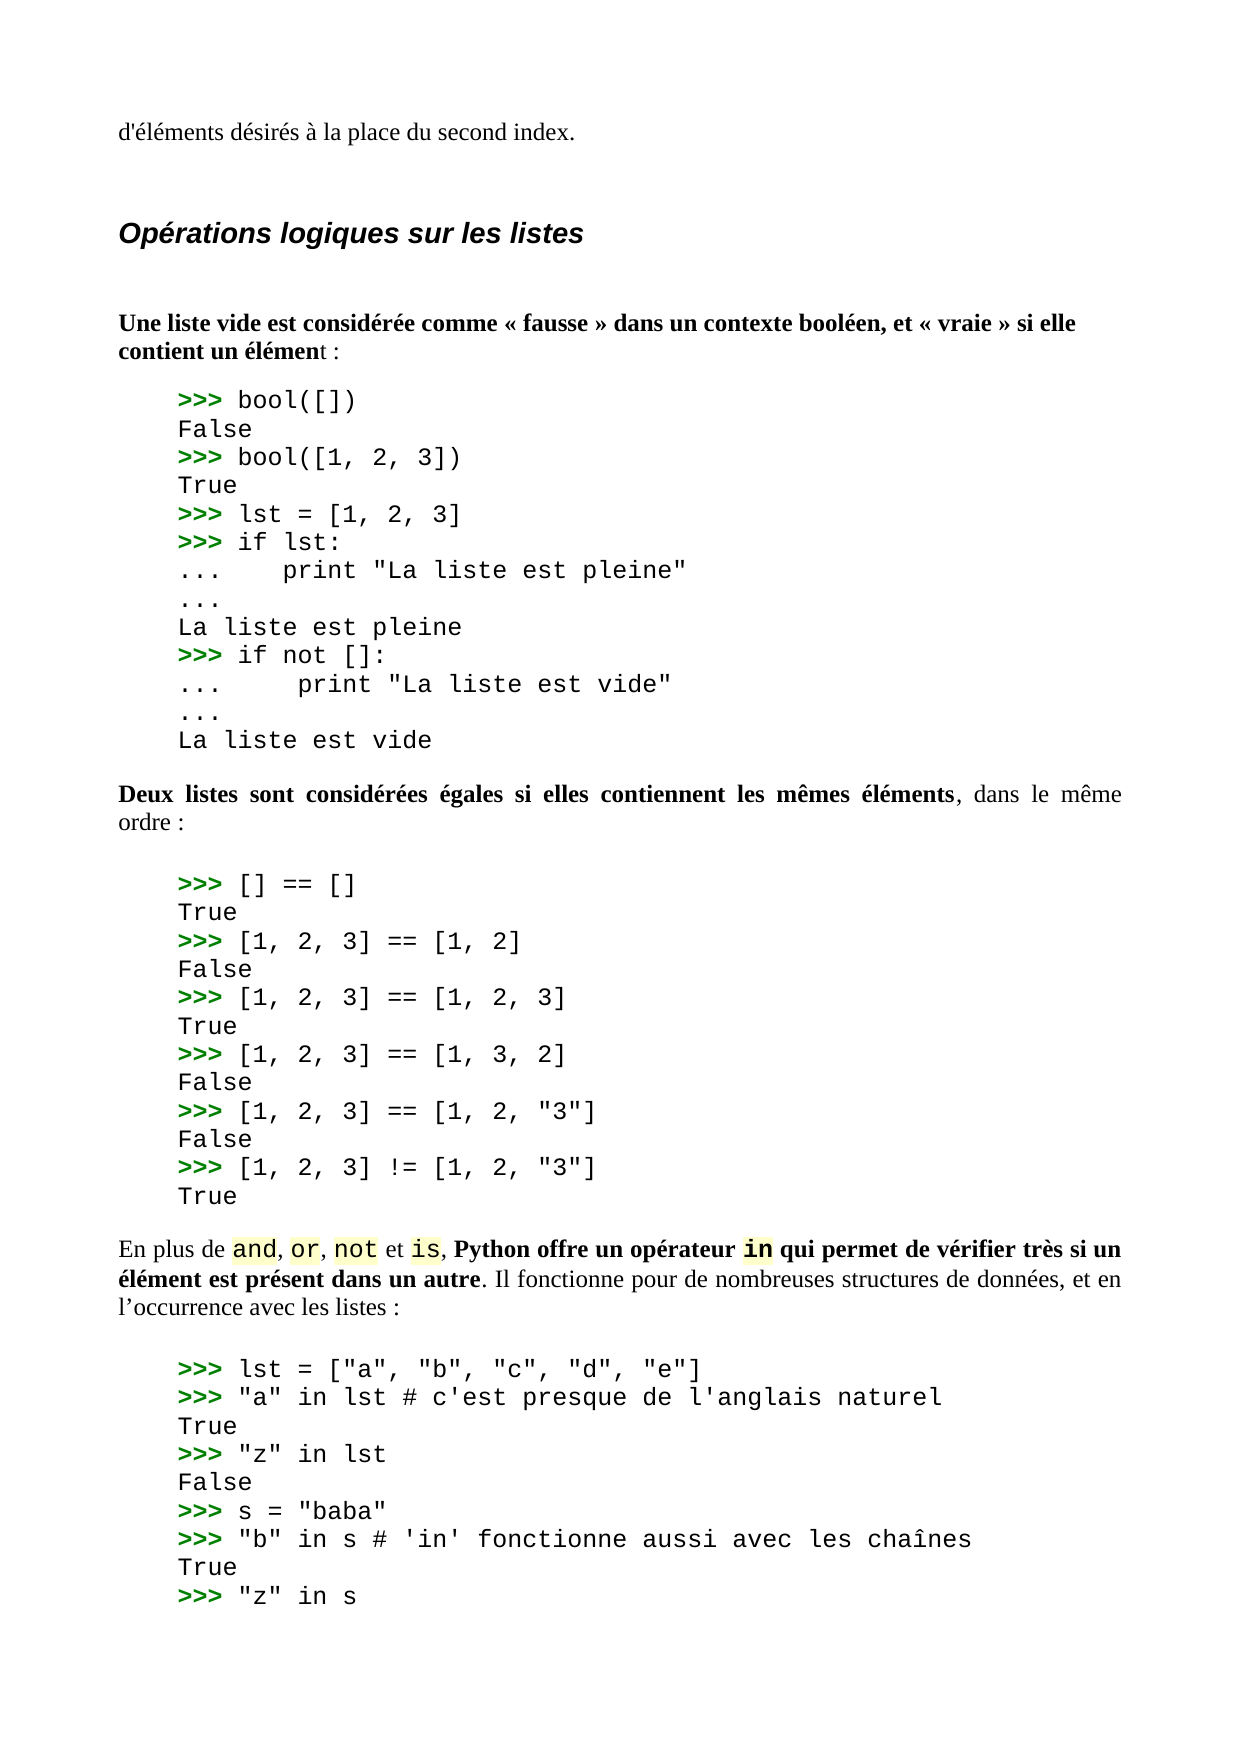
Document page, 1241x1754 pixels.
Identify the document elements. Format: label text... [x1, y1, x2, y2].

text >>> [] == [] True >>> [1, 2, 3] == [1, 2] False >>> [1, 2, 3] == [1, 2, 3] True >>> [1, 2, 3] == [1, 3, 2] False >>> [1, 2, 3] == [1, 2, "3"] False >>> [1, 2, 3] != [1, 2, "3"] True [177, 872, 1122, 1212]
text En plus de and, or, not et is, Python offre un opérateur in qui permet de vérifier très si un élément est présent dans un autre. Il fonctionne pour de nombreuses structures de données, et en l’occurrence avec les listes : [118, 1235, 1122, 1321]
subtitle Opérations logiques sur les listes [118, 217, 1122, 250]
text >>> bool([]) False >>> bool([1, 2, 3]) True >>> lst = [1, 2, 3] >>> if lst: ... print "La liste est pleine" ... La liste est pleine >>> if not []: ... print "La liste est vide" ... La liste est vide [177, 388, 1122, 756]
text Deux listes sont considérées égales si elles contiennent les mêmes éléments, dans le même ordre : [118, 780, 1122, 836]
text d'éléments désirés à la place du second index. [118, 118, 1122, 146]
text >>> lst = ["a", "b", "c", "d", "e"] >>> "a" in lst # c'est presque de l'anglais naturel True >>> "z" in lst False >>> s = "baba" >>> "b" in s # 'in' fonctionne aussi avec les chaînes True >>> "z" in s [177, 1357, 1122, 1612]
text Une liste vide est considérée comme « fausse » dans un contexte booléen, et « vraie » si elle contient un élément : [118, 309, 1122, 364]
